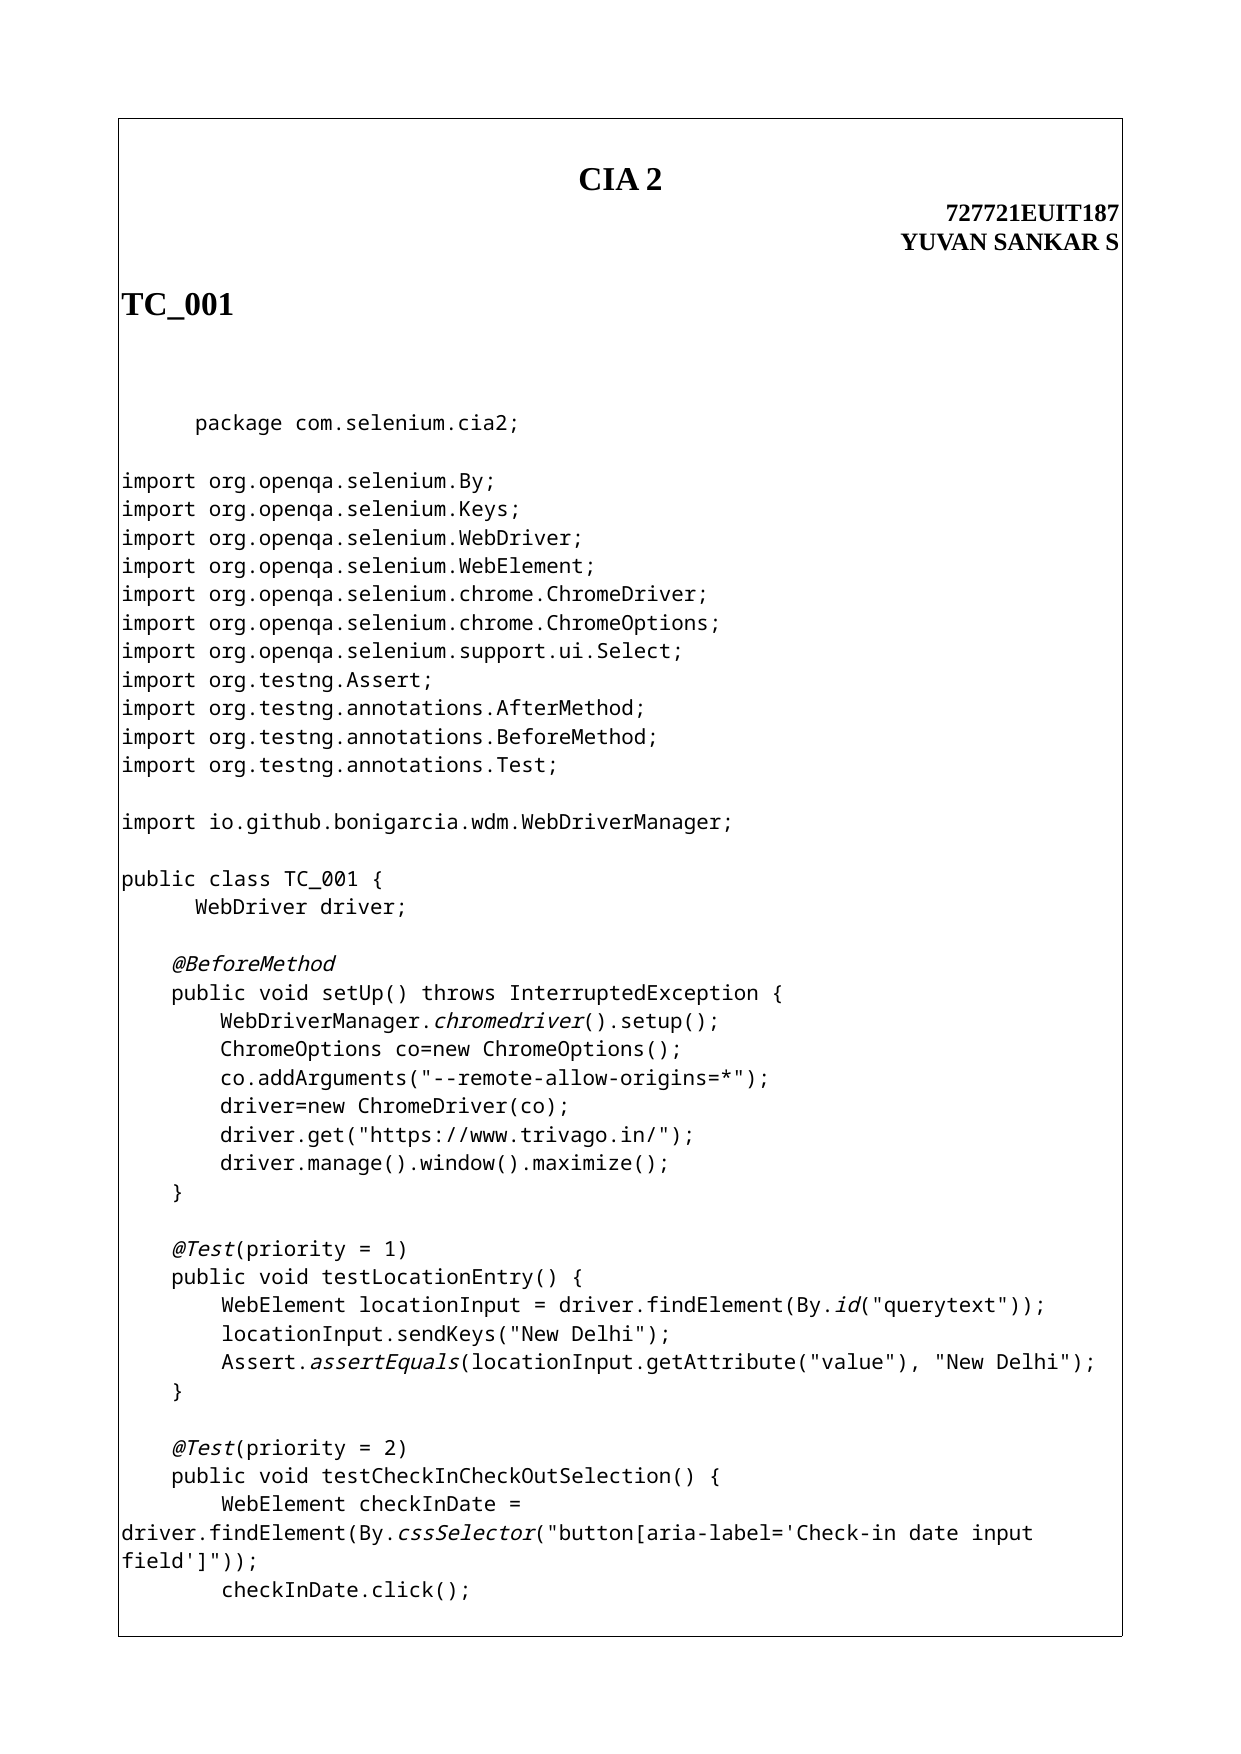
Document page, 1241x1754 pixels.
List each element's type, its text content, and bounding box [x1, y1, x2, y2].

text driver.manage().window().maximize(); [121, 1148, 1119, 1177]
text co.addArguments("--remote-allow-origins=*"); [121, 1063, 1119, 1091]
text @BeforeMethod [121, 949, 1119, 978]
text } [121, 1376, 1119, 1404]
text import org.openqa.selenium.By; [121, 466, 1119, 494]
text package com.selenium.cia2; [121, 399, 1119, 437]
text locationInput.sendKeys("New Delhi"); [121, 1319, 1119, 1347]
text import org.openqa.selenium.support.ui.Select; [121, 636, 1119, 665]
text ChromeOptions co=new ChromeOptions(); [121, 1034, 1119, 1063]
text YUVAN SANKAR S [121, 227, 1119, 255]
text import org.openqa.selenium.WebElement; [121, 551, 1119, 579]
text public void setUp() throws InterruptedException { [121, 978, 1119, 1006]
text import org.openqa.selenium.chrome.ChromeOptions; [121, 608, 1119, 636]
text WebDriverManager.chromedriver().setup(); [121, 1006, 1119, 1034]
text WebElement checkInDate = driver.findElement(By.cssSelector("button[aria-label='Check-in date input field']")); [121, 1489, 1119, 1575]
text Assert.assertEquals(locationInput.getAttribute("value"), "New Delhi"); [121, 1347, 1119, 1376]
text WebDriver driver; [121, 892, 1119, 921]
text public class TC_001 { [121, 864, 1119, 892]
text @Test(priority = 2) [121, 1433, 1119, 1461]
text import org.openqa.selenium.WebDriver; [121, 523, 1119, 551]
text @Test(priority = 1) [121, 1234, 1119, 1262]
text import org.testng.annotations.Test; [121, 750, 1119, 779]
text 727721EUIT187 [121, 198, 1119, 227]
text driver=new ChromeDriver(co); [121, 1091, 1119, 1120]
text } [121, 1177, 1119, 1205]
text import org.openqa.selenium.Keys; [121, 494, 1119, 523]
text import org.testng.Assert; [121, 665, 1119, 693]
text public void testLocationEntry() { [121, 1262, 1119, 1291]
text CIA 2 [121, 159, 1119, 198]
text WebElement locationInput = driver.findElement(By.id("querytext")); [121, 1291, 1119, 1319]
text import org.openqa.selenium.chrome.ChromeDriver; [121, 579, 1119, 608]
text TC_001 [121, 284, 1119, 322]
text import io.github.bonigarcia.wdm.WebDriverManager; [121, 807, 1119, 836]
text checkInDate.click(); [121, 1575, 1119, 1603]
text driver.get("https://www.trivago.in/"); [121, 1120, 1119, 1148]
text import org.testng.annotations.AfterMethod; [121, 693, 1119, 722]
text public void testCheckInCheckOutSelection() { [121, 1461, 1119, 1489]
text import org.testng.annotations.BeforeMethod; [121, 722, 1119, 750]
